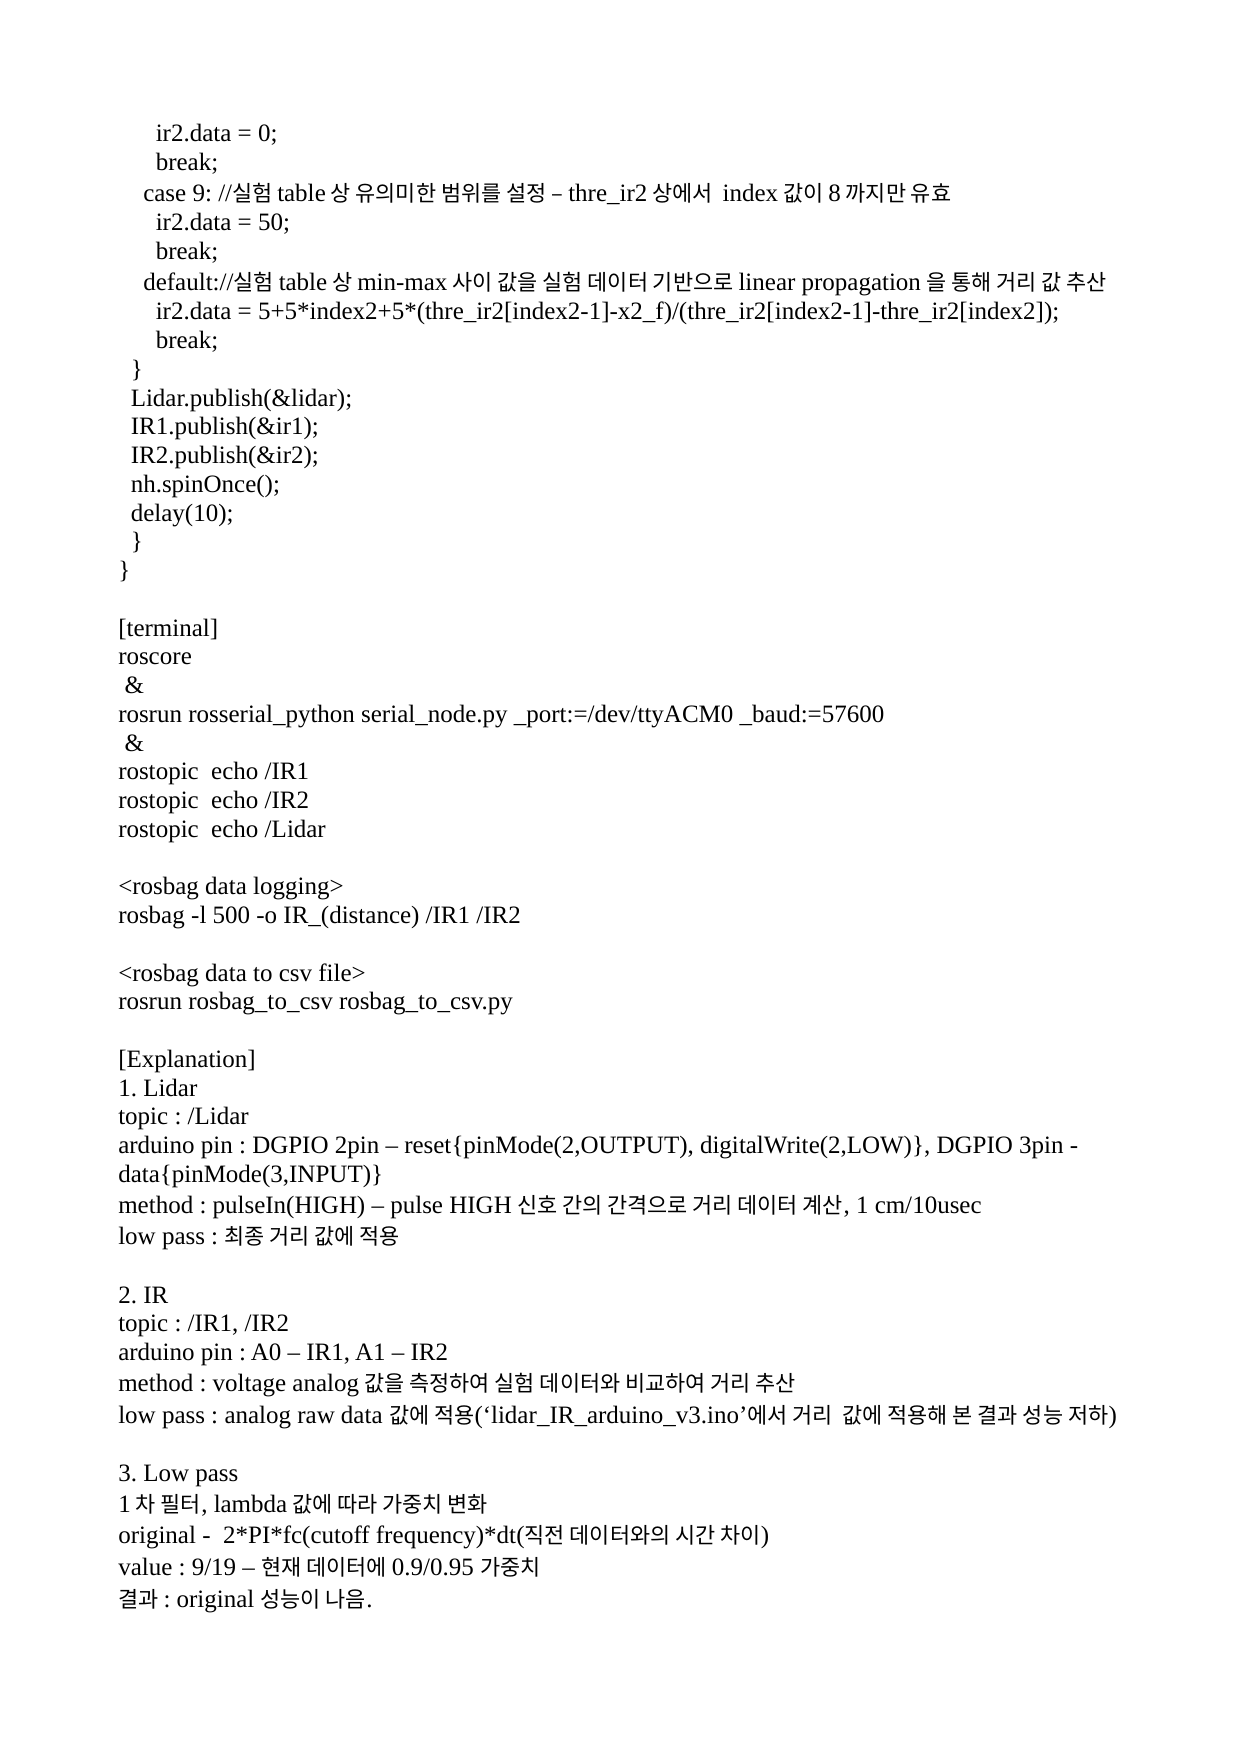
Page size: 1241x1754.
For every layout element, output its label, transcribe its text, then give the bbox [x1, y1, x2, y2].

text arduino pin : DGPIO 2pin – reset{pinMode(2,OUTPUT), digitalWrite(2,LOW)}, DGPIO 3pin - data{pinMode(3,INPUT)} [118, 1130, 1122, 1188]
text topic : /Lidar [118, 1101, 1122, 1130]
text roscore [118, 641, 1122, 670]
text nh.spinOnce(); [118, 469, 1122, 498]
text } [118, 555, 1122, 584]
text [Explanation] [118, 1044, 1122, 1073]
text 1차 필터, lambda값에 따라 가중치 변화 [118, 1487, 1122, 1518]
text case 9: //실험 table상 유의미한 범위를 설정 – thre_ir2상에서 index값이 8까지만 유효 [118, 176, 1122, 207]
text ir2.data = 5+5*index2+5*(thre_ir2[index2-1]-x2_f)/(thre_ir2[index2-1]-thre_ir2[index2]); [118, 296, 1122, 325]
text value : 9/19 – 현재 데이터에 0.9/0.95 가중치 [118, 1550, 1122, 1582]
text rosbag -l 500 -o IR_(distance) /IR1 /IR2 [118, 900, 1122, 929]
text break; [118, 325, 1122, 354]
text 결과 : original 성능이 나음. [118, 1582, 1122, 1613]
text [terminal] [118, 613, 1122, 641]
text break; [118, 236, 1122, 265]
text low pass : 최종 거리 값에 적용 [118, 1219, 1122, 1251]
text arduino pin : A0 – IR1, A1 – IR2 [118, 1337, 1122, 1366]
text rosrun rosbag_to_csv rosbag_to_csv.py [118, 986, 1122, 1015]
text } [118, 526, 1122, 555]
text 2. IR [118, 1280, 1122, 1308]
text delay(10); [118, 498, 1122, 526]
text original - 2*PI*fc(cutoff frequency)*dt(직전 데이터와의 시간 차이) [118, 1518, 1122, 1550]
text rostopic echo /Lidar [118, 814, 1122, 843]
text method : voltage analog값을 측정하여 실험 데이터와 비교하여 거리 추산 [118, 1366, 1122, 1398]
text <rosbag data to csv file> [118, 958, 1122, 986]
text & [118, 728, 1122, 756]
text default://실험 table상 min-max사이 값을 실험 데이터 기반으로 linear propagation을 통해 거리 값 추산 [118, 265, 1122, 296]
text 1. Lidar [118, 1073, 1122, 1101]
text method : pulseIn(HIGH) – pulse HIGH신호 간의 간격으로 거리 데이터 계산, 1 cm/10usec [118, 1188, 1122, 1219]
text & [118, 670, 1122, 699]
text low pass : analog raw data 값에 적용(‘lidar_IR_arduino_v3.ino’에서 거리 값에 적용해 본 결과 성능 저하) [118, 1398, 1122, 1429]
text rostopic echo /IR2 [118, 785, 1122, 814]
text break; [118, 147, 1122, 176]
text } [118, 354, 1122, 383]
text ir2.data = 0; [118, 118, 1122, 147]
text rosrun rosserial_python serial_node.py _port:=/dev/ttyACM0 _baud:=57600 [118, 699, 1122, 728]
text ir2.data = 50; [118, 207, 1122, 236]
text topic : /IR1, /IR2 [118, 1308, 1122, 1337]
text IR1.publish(&ir1); [118, 411, 1122, 440]
text rostopic echo /IR1 [118, 756, 1122, 785]
text 3. Low pass [118, 1458, 1122, 1487]
text <rosbag data logging> [118, 871, 1122, 900]
text IR2.publish(&ir2); [118, 440, 1122, 469]
text Lidar.publish(&lidar); [118, 383, 1122, 411]
